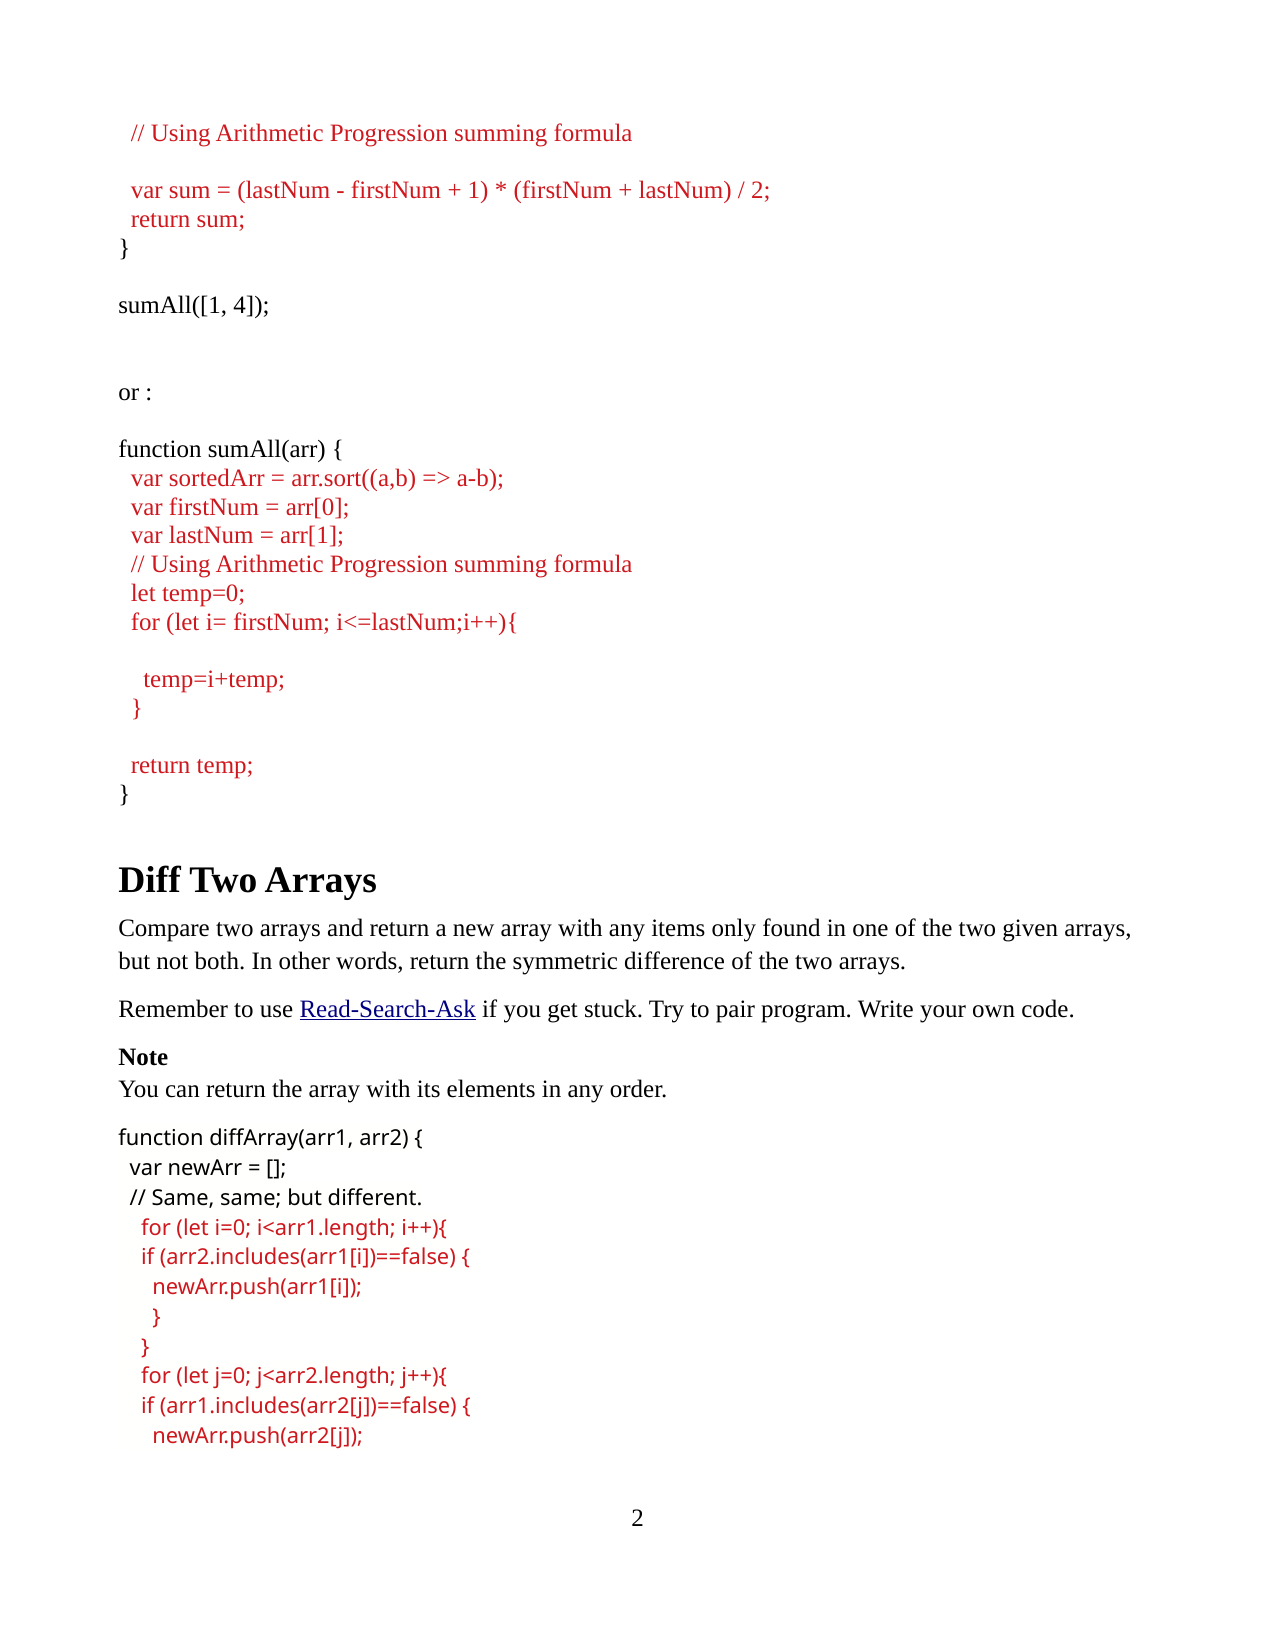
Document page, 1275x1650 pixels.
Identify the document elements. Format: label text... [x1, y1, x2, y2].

text temp=i+temp; [118, 664, 1157, 693]
text } [118, 779, 1157, 808]
text let temp=0; [118, 578, 1157, 607]
text function diffArray(arr1, arr2) { [118, 1122, 1157, 1152]
text return temp; [118, 751, 1157, 779]
text if (arr1.includes(arr2[j])==false) { [118, 1390, 1157, 1420]
text for (let i= firstNum; i<=lastNum;i++){ [118, 607, 1157, 636]
text Compare two arrays and return a new array with any items only found in one of the two given arrays, but not both. In other words, return the symmetric difference of the two arrays. [118, 913, 1157, 975]
text // Using Arithmetic Progression summing formula [118, 549, 1157, 578]
text sumAll([1, 4]); [118, 291, 1157, 319]
subtitle Diff Two Arrays [118, 858, 1157, 901]
text var sum = (lastNum - firstNum + 1) * (firstNum + lastNum) / 2; [118, 176, 1157, 204]
text or : [118, 377, 1157, 406]
text } [118, 693, 1157, 722]
text var newArr = []; [118, 1152, 1157, 1182]
text function sumAll(arr) { [118, 434, 1157, 463]
text return sum; [118, 204, 1157, 233]
text for (let j=0; j<arr2.length; j++){ [118, 1361, 1157, 1390]
text Remember to use Read-Search-Ask if you get stuck. Try to pair program. Write your own code. [118, 994, 1157, 1023]
text newArr.push(arr1[i]); [118, 1271, 1157, 1301]
text } [118, 1301, 1157, 1331]
text Note You can return the array with its elements in any order. [118, 1042, 1157, 1103]
text // Same, same; but different. [118, 1182, 1157, 1212]
text newArr.push(arr2[j]); [118, 1420, 1157, 1450]
text // Using Arithmetic Progression summing formula [118, 118, 1157, 147]
text var firstNum = arr[0]; [118, 492, 1157, 521]
text } [118, 233, 1157, 262]
text for (let i=0; i<arr1.length; i++){ [118, 1212, 1157, 1241]
text } [118, 1331, 1157, 1361]
text if (arr2.includes(arr1[i])==false) { [118, 1241, 1157, 1271]
text var sortedArr = arr.sort((a,b) => a-b); [118, 463, 1157, 492]
text var lastNum = arr[1]; [118, 521, 1157, 549]
